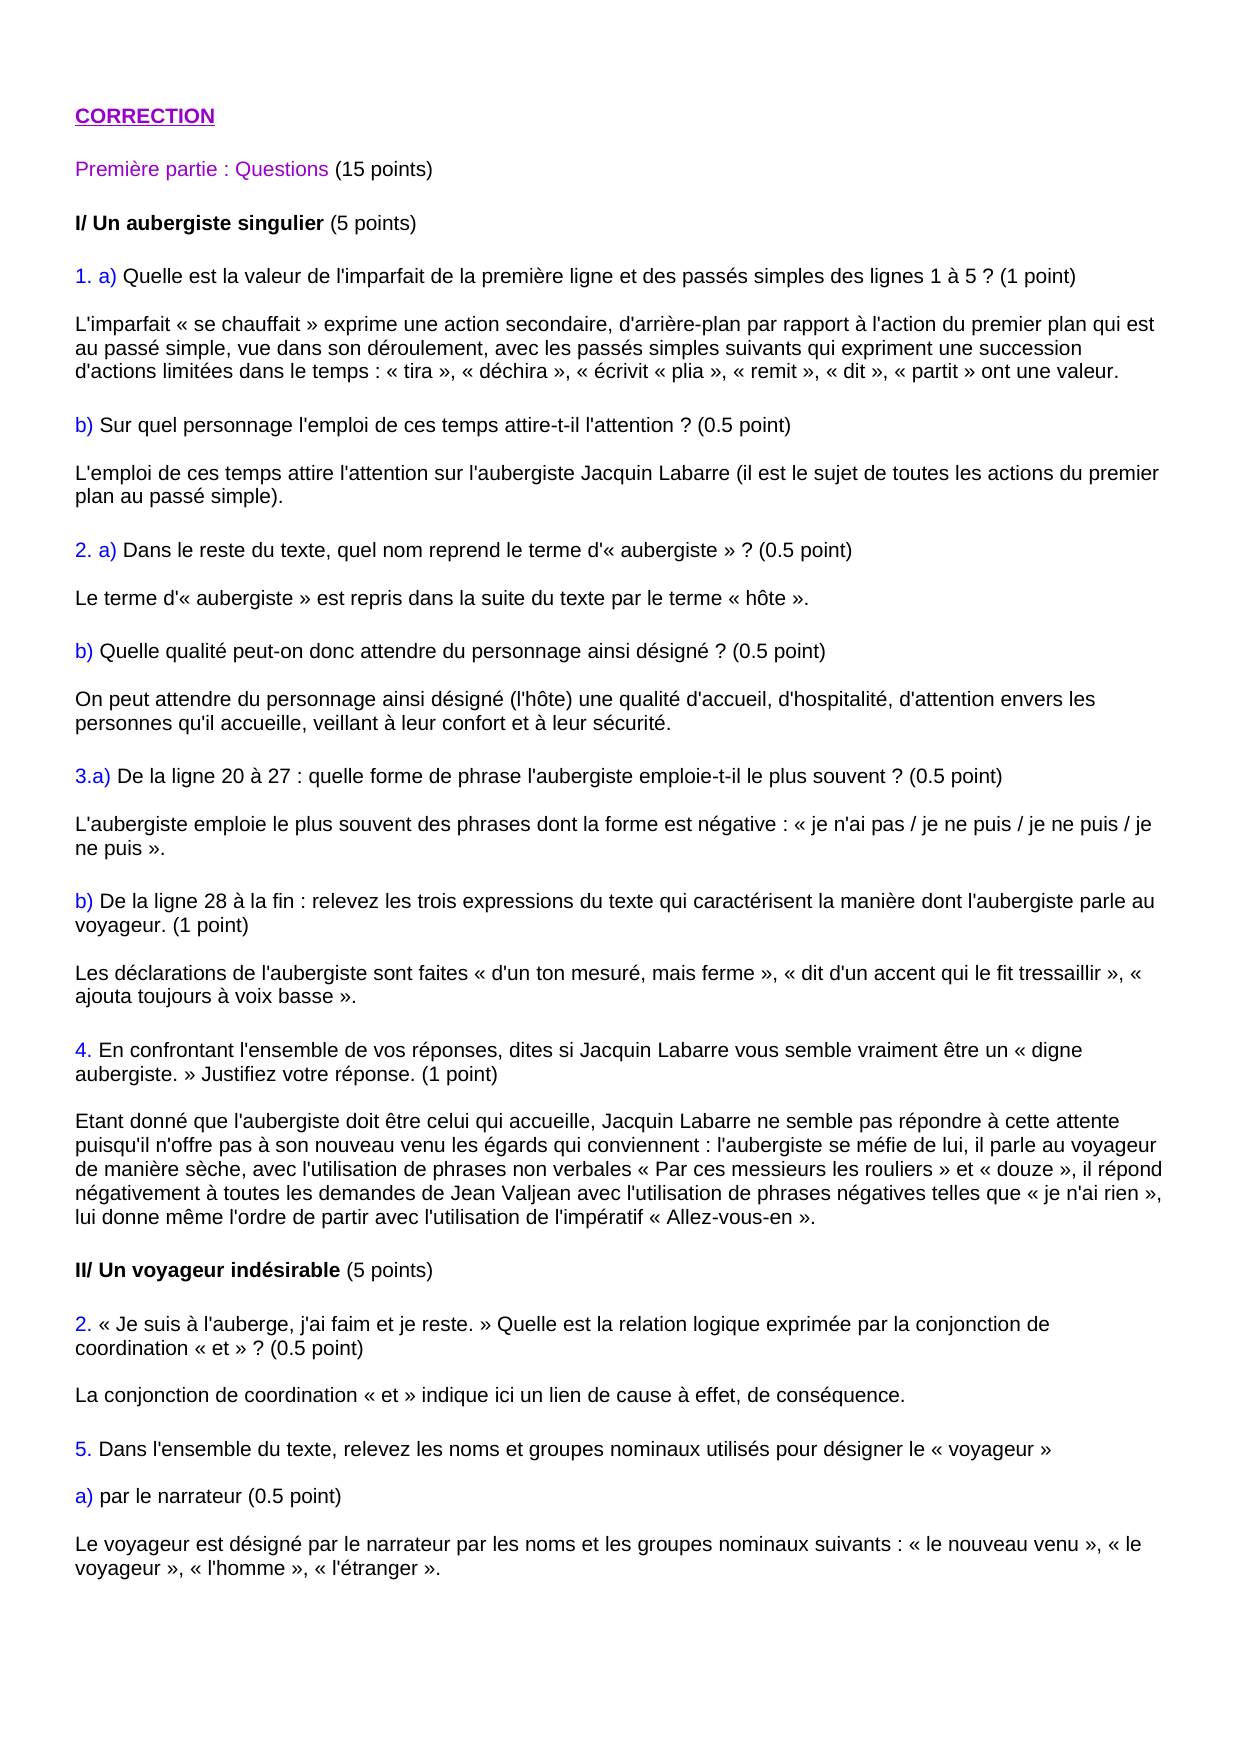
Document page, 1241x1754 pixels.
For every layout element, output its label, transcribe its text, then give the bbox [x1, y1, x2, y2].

text b) Sur quel personnage l'emploi de ces temps attire-t-il l'attention ? (0.5 point) L'emploi de ces temps attire l'attention sur l'aubergiste Jacquin Labarre (il est le sujet de toutes les actions du premier plan au passé simple). [75, 412, 1165, 508]
text 2. « Je suis à l'auberge, j'ai faim et je reste. » Quelle est la relation logique exprimée par la conjonction de coordination « et » ? (0.5 point) La conjonction de coordination « et » indique ici un lien de cause à effet, de conséquence. [75, 1311, 1165, 1407]
text Première partie : Questions (15 points) [75, 157, 1165, 181]
text 4. En confrontant l'ensemble de vos réponses, dites si Jacquin Labarre vous semble vraiment être un « digne aubergiste. » Justifiez votre réponse. (1 point) Etant donné que l'aubergiste doit être celui qui accueille, Jacquin Labarre ne semble pas répondre à cette attente puisqu'il n'offre pas à son nouveau venu les égards qui conviennent : l'aubergiste se méfie de lui, il parle au voyageur de manière sèche, avec l'utilisation de phrases non verbales « Par ces messieurs les rouliers » et « douze », il répond négativement à toutes les demandes de Jean Valjean avec l'utilisation de phrases négatives telles que « je n'ai rien », lui donne même l'ordre de partir avec l'utilisation de l'impératif « Allez-vous-en ». [75, 1037, 1165, 1229]
text 1. a) Quelle est la valeur de l'imparfait de la première ligne et des passés simples des lignes 1 à 5 ? (1 point) L'imparfait « se chauffait » exprime une action secondaire, d'arrière-plan par rapport à l'action du premier plan qui est au passé simple, vue dans son déroulement, avec les passés simples suivants qui expriment une succession d'actions limitées dans le temps : « tira », « déchira », « écrivit « plia », « remit », « dit », « partit » ont une valeur. [75, 263, 1165, 383]
text 5. Dans l'ensemble du texte, relevez les noms et groupes nominaux utilisés pour désigner le « voyageur » a) par le narrateur (0.5 point) Le voyageur est désigné par le narrateur par les noms et les groupes nominaux suivants : « le nouveau venu », « le voyageur », « l'homme », « l'étranger ». [75, 1436, 1165, 1580]
text 2. a) Dans le reste du texte, quel nom reprend le terme d'« aubergiste » ? (0.5 point) Le terme d'« aubergiste » est repris dans la suite du texte par le terme « hôte ». [75, 537, 1165, 609]
text I/ Un aubergiste singulier (5 points) [75, 210, 1165, 234]
text 3.a) De la ligne 20 à 27 : quelle forme de phrase l'aubergiste emploie-t-il le plus souvent ? (0.5 point) L'aubergiste emploie le plus souvent des phrases dont la forme est négative : « je n'ai pas / je ne puis / je ne puis / je ne puis ». [75, 763, 1165, 859]
text b) Quelle qualité peut-on donc attendre du personnage ainsi désigné ? (0.5 point) On peut attendre du personnage ainsi désigné (l'hôte) une qualité d'accueil, d'hospitalité, d'attention envers les personnes qu'il accueille, veillant à leur confort et à leur sécurité. [75, 638, 1165, 734]
text II/ Un voyageur indésirable (5 points) [75, 1258, 1165, 1282]
text b) De la ligne 28 à la fin : relevez les trois expressions du texte qui caractérisent la manière dont l'aubergiste parle au voyageur. (1 point) Les déclarations de l'aubergiste sont faites « d'un ton mesuré, mais ferme », « dit d'un accent qui le fit tressaillir », « ajouta toujours à voix basse ». [75, 888, 1165, 1008]
text CORRECTION [75, 104, 1165, 128]
